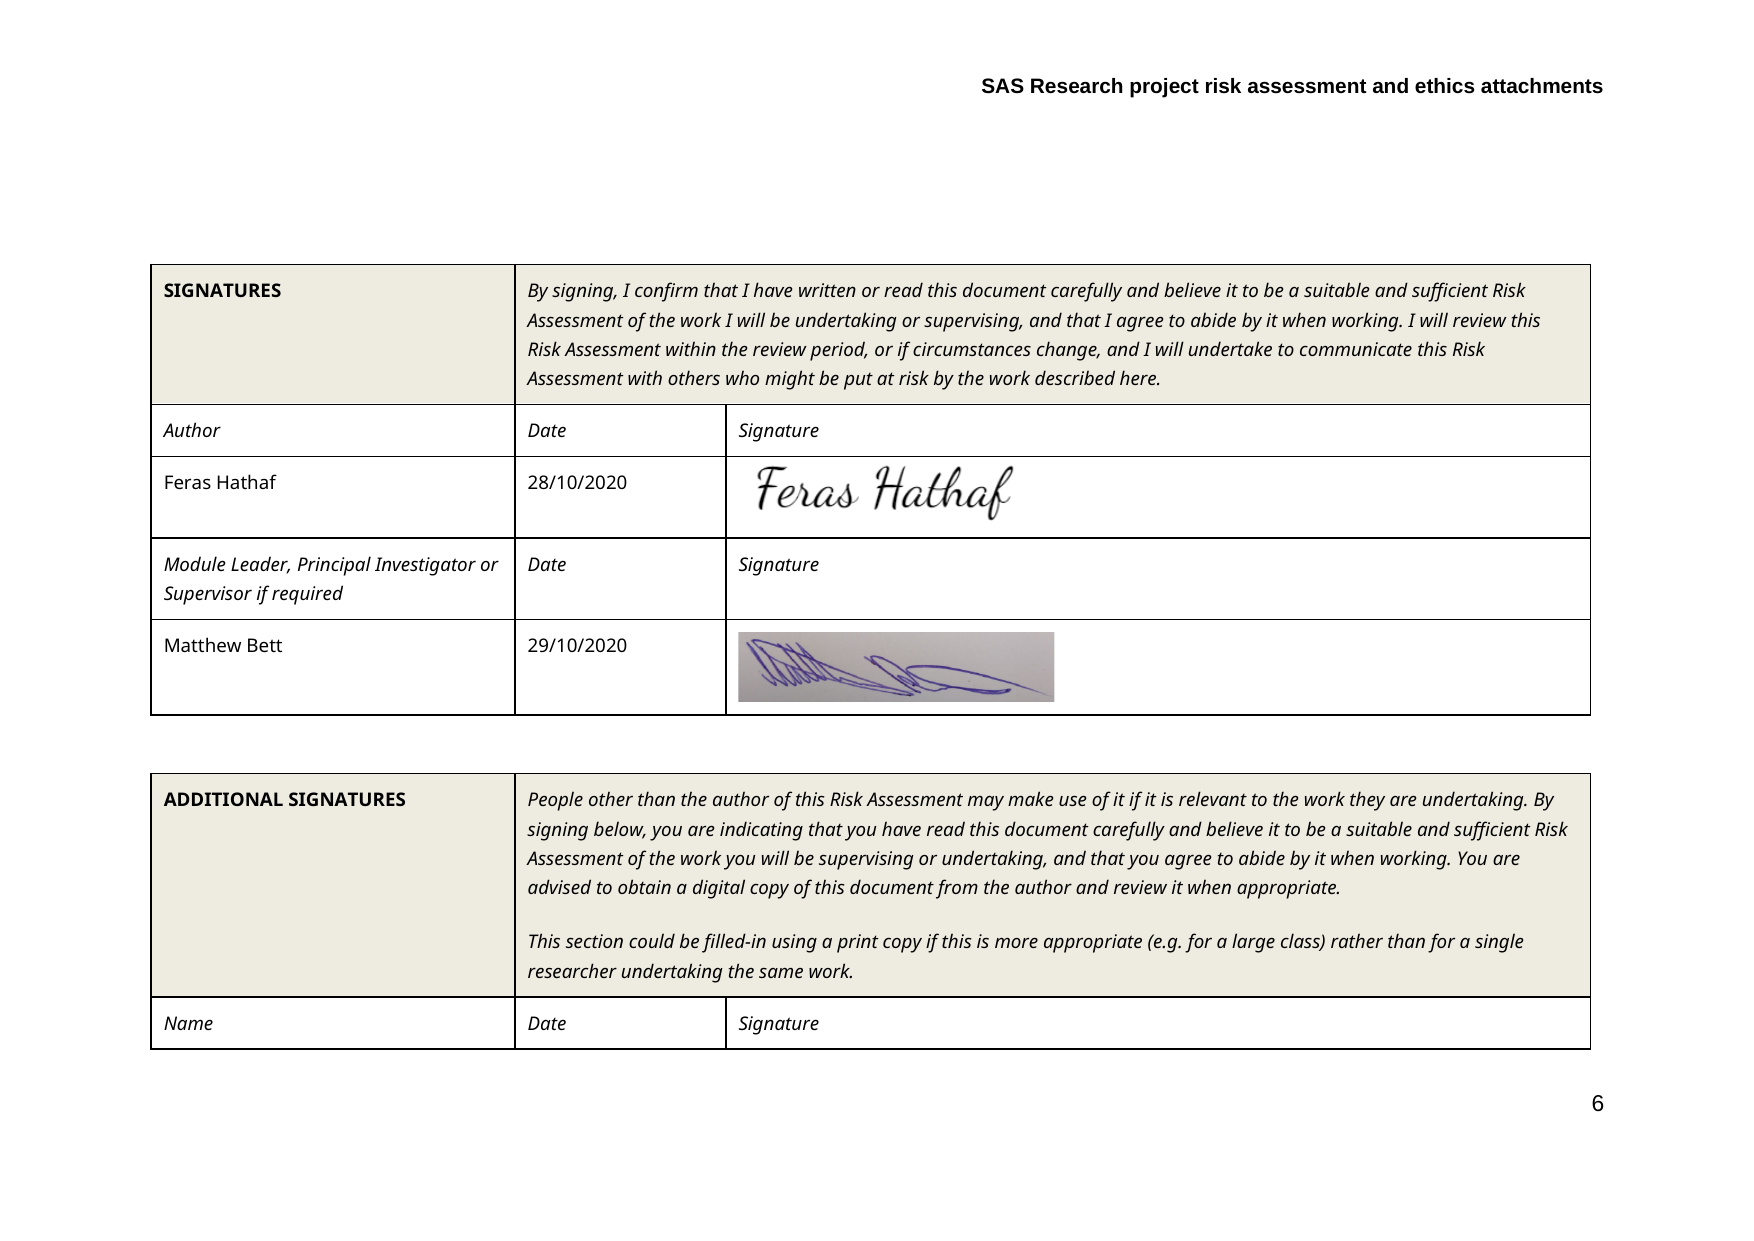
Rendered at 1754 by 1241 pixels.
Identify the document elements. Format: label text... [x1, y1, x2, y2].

table_cell Signature [727, 405, 1590, 456]
table_cell Matthew Bett [152, 620, 514, 714]
table_cell Author [152, 405, 514, 456]
picture [740, 457, 1023, 524]
picture [738, 632, 1055, 702]
table_cell Feras Hathaf [152, 457, 514, 537]
table_cell Date [516, 998, 725, 1048]
table_cell 29/10/2020 [516, 620, 725, 714]
table_header People other than the author of this Risk Assessment may make use of it if it is relevant to the work they are undertaking. By signing below, you are indicating that you have read this document carefully and believe it to be a suitable and sufficient Risk Assessment of the work you will be supervising or undertaking, and that you agree to abide by it when working. You are advised to obtain a digital copy of this document from the author and review it when appropriate. This section could be filled-in using a print copy if this is more appropriate (e.g. for a large class) rather than for a single researcher undertaking the same work. [516, 774, 1590, 996]
table_cell [727, 620, 1590, 714]
table_cell Module Leader, Principal Investigator or Supervisor if required [152, 539, 514, 618]
table_cell Date [516, 539, 725, 618]
table_header SIGNATURES [152, 265, 514, 403]
table_header ADDITIONAL SIGNATURES [152, 774, 514, 996]
table_cell Date [516, 405, 725, 456]
table_cell 28/10/2020 [516, 457, 725, 537]
table_cell Signature [727, 539, 1590, 618]
table_cell Signature [727, 998, 1590, 1048]
table_cell [727, 457, 1590, 537]
table_header By signing, I confirm that I have written or read this document carefully and believe it to be a suitable and sufficient Risk Assessment of the work I will be undertaking or supervising, and that I agree to abide by it when working. I will review this Risk Assessment within the review period, or if circumstances change, and I will undertake to communicate this Risk Assessment with others who might be put at risk by the work described here. [516, 265, 1590, 403]
table_cell Name [152, 998, 514, 1048]
